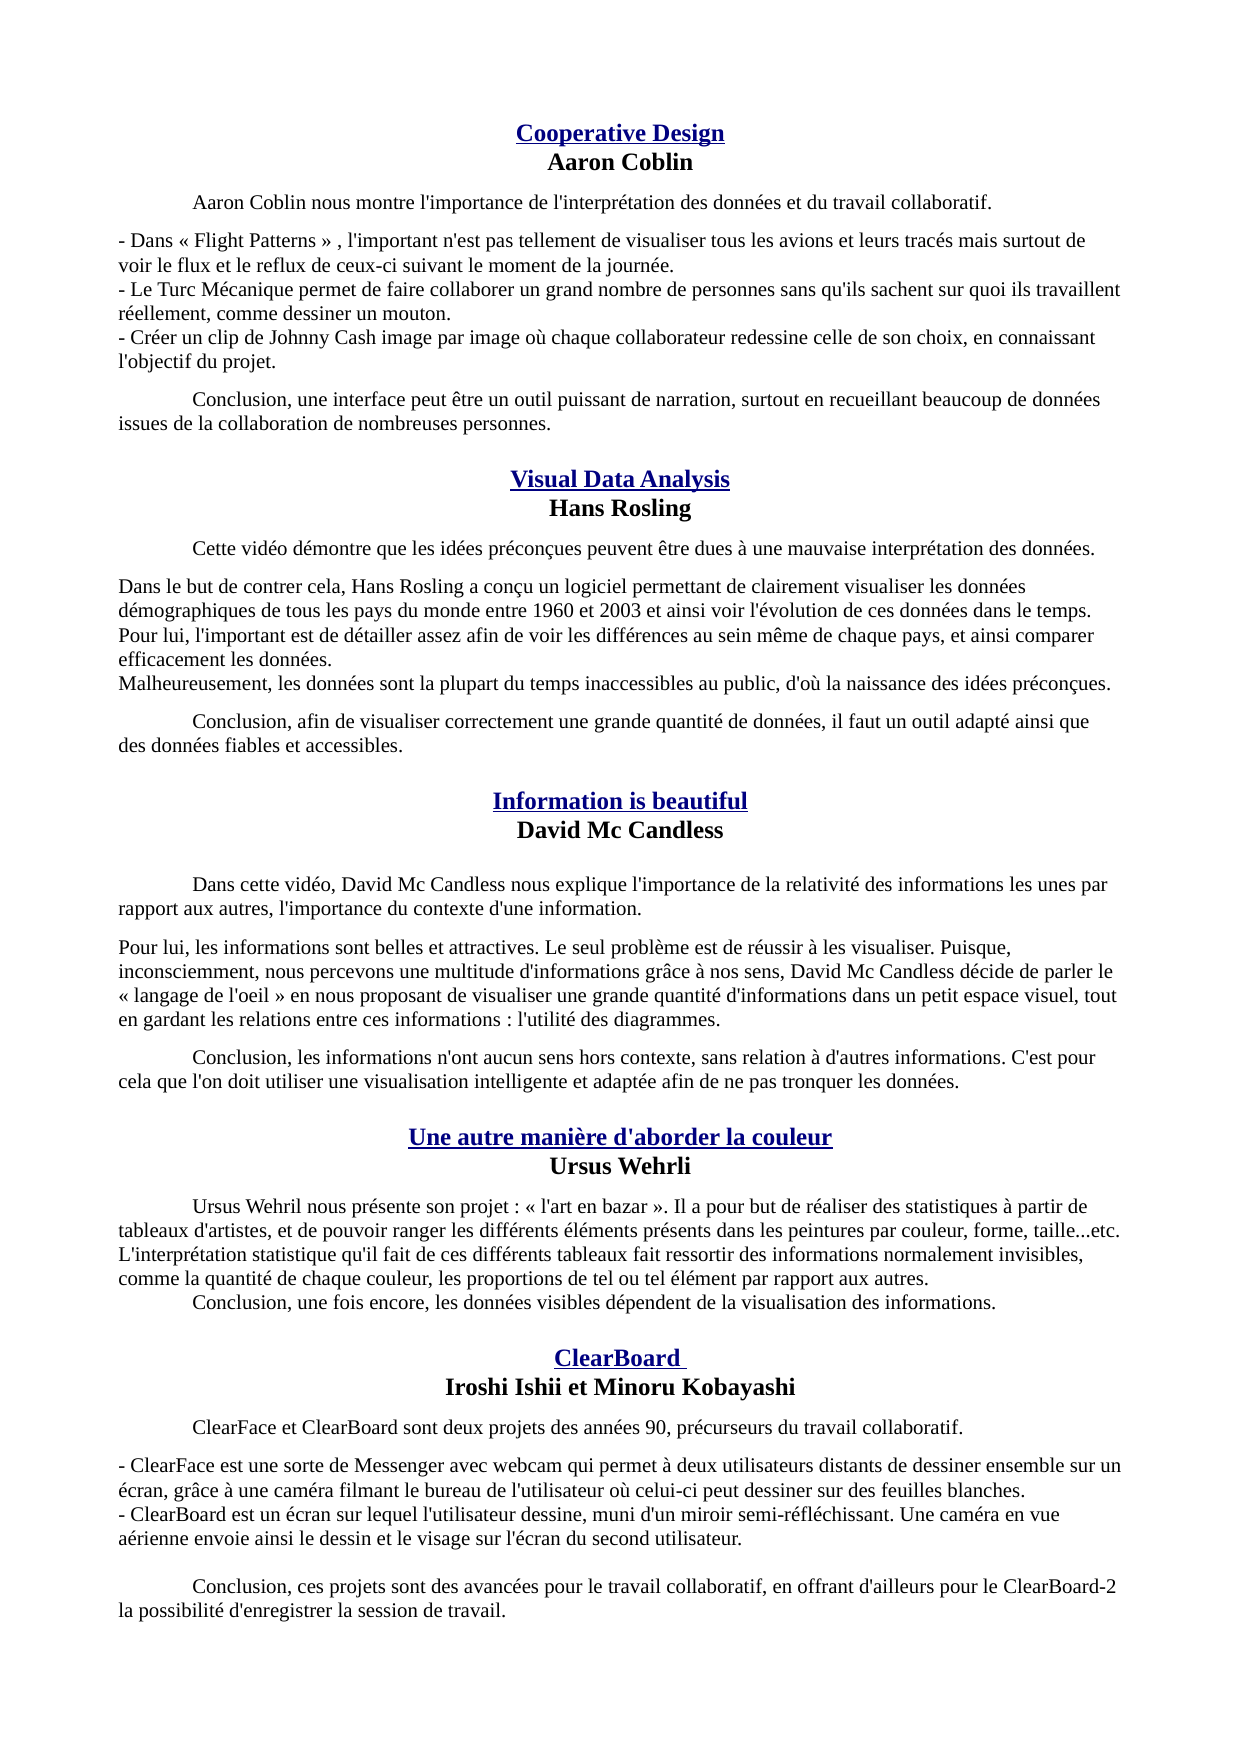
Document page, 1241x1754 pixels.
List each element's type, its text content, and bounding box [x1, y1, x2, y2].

text Conclusion, afin de visualiser correctement une grande quantité de données, il faut un outil adapté ainsi que des données fiables et accessibles. [118, 709, 1122, 757]
text Visual Data Analysis [118, 464, 1122, 493]
text Aaron Coblin [118, 147, 1122, 176]
text Cooperative Design [118, 118, 1122, 147]
text L'interprétation statistique qu'il fait de ces différents tableaux fait ressortir des informations normalement invisibles, comme la quantité de chaque couleur, les proportions de tel ou tel élément par rapport aux autres. [118, 1242, 1122, 1290]
text Une autre manière d'aborder la couleur [118, 1122, 1122, 1151]
text Dans le but de contrer cela, Hans Rosling a conçu un logiciel permettant de clairement visualiser les données démographiques de tous les pays du monde entre 1960 et 2003 et ainsi voir l'évolution de ces données dans le temps. Pour lui, l'important est de détailler assez afin de voir les différences au sein même de chaque pays, et ainsi comparer efficacement les données. [118, 574, 1122, 671]
text ClearFace et ClearBoard sont deux projets des années 90, précurseurs du travail collaboratif. [118, 1415, 1122, 1439]
text Conclusion, les informations n'ont aucun sens hors contexte, sans relation à d'autres informations. C'est pour cela que l'on doit utiliser une visualisation intelligente et adaptée afin de ne pas tronquer les données. [118, 1045, 1122, 1093]
text Aaron Coblin nous montre l'importance de l'interprétation des données et du travail collaboratif. [118, 190, 1122, 214]
text Cette vidéo démontre que les idées préconçues peuvent être dues à une mauvaise interprétation des données. [118, 536, 1122, 560]
text David Mc Candless [118, 815, 1122, 843]
text Malheureusement, les données sont la plupart du temps inaccessibles au public, d'où la naissance des idées préconçues. [118, 671, 1122, 695]
text Conclusion, une interface peut être un outil puissant de narration, surtout en recueillant beaucoup de données issues de la collaboration de nombreuses personnes. [118, 387, 1122, 435]
text Hans Rosling [118, 493, 1122, 522]
text Information is beautiful [118, 786, 1122, 815]
text - Le Turc Mécanique permet de faire collaborer un grand nombre de personnes sans qu'ils sachent sur quoi ils travaillent réellement, comme dessiner un mouton. [118, 277, 1122, 325]
text Iroshi Ishii et Minoru Kobayashi [118, 1372, 1122, 1401]
text Ursus Wehrli [118, 1151, 1122, 1180]
text - ClearBoard est un écran sur lequel l'utilisateur dessine, muni d'un miroir semi-réfléchissant. Une caméra en vue aérienne envoie ainsi le dessin et le visage sur l'écran du second utilisateur. [118, 1502, 1122, 1550]
text Pour lui, les informations sont belles et attractives. Le seul problème est de réussir à les visualiser. Puisque, inconsciemment, nous percevons une multitude d'informations grâce à nos sens, David Mc Candless décide de parler le « langage de l'oeil » en nous proposant de visualiser une grande quantité d'informations dans un petit espace visuel, tout en gardant les relations entre ces informations : l'utilité des diagrammes. [118, 935, 1122, 1031]
text Ursus Wehril nous présente son projet : « l'art en bazar ». Il a pour but de réaliser des statistiques à partir de tableaux d'artistes, et de pouvoir ranger les différents éléments présents dans les peintures par couleur, forme, taille...etc. [118, 1194, 1122, 1242]
text - Dans « Flight Patterns » , l'important n'est pas tellement de visualiser tous les avions et leurs tracés mais surtout de voir le flux et le reflux de ceux-ci suivant le moment de la journée. [118, 228, 1122, 277]
text Conclusion, ces projets sont des avancées pour le travail collaboratif, en offrant d'ailleurs pour le ClearBoard-2 la possibilité d'enregistrer la session de travail. [118, 1574, 1122, 1622]
text - ClearFace est une sorte de Messenger avec webcam qui permet à deux utilisateurs distants de dessiner ensemble sur un écran, grâce à une caméra filmant le bureau de l'utilisateur où celui-ci peut dessiner sur des feuilles blanches. [118, 1453, 1122, 1502]
text - Créer un clip de Johnny Cash image par image où chaque collaborateur redessine celle de son choix, en connaissant l'objectif du projet. [118, 325, 1122, 373]
text ClearBoard [118, 1343, 1122, 1372]
text Conclusion, une fois encore, les données visibles dépendent de la visualisation des informations. [118, 1290, 1122, 1314]
text Dans cette vidéo, David Mc Candless nous explique l'importance de la relativité des informations les unes par rapport aux autres, l'importance du contexte d'une information. [118, 872, 1122, 920]
